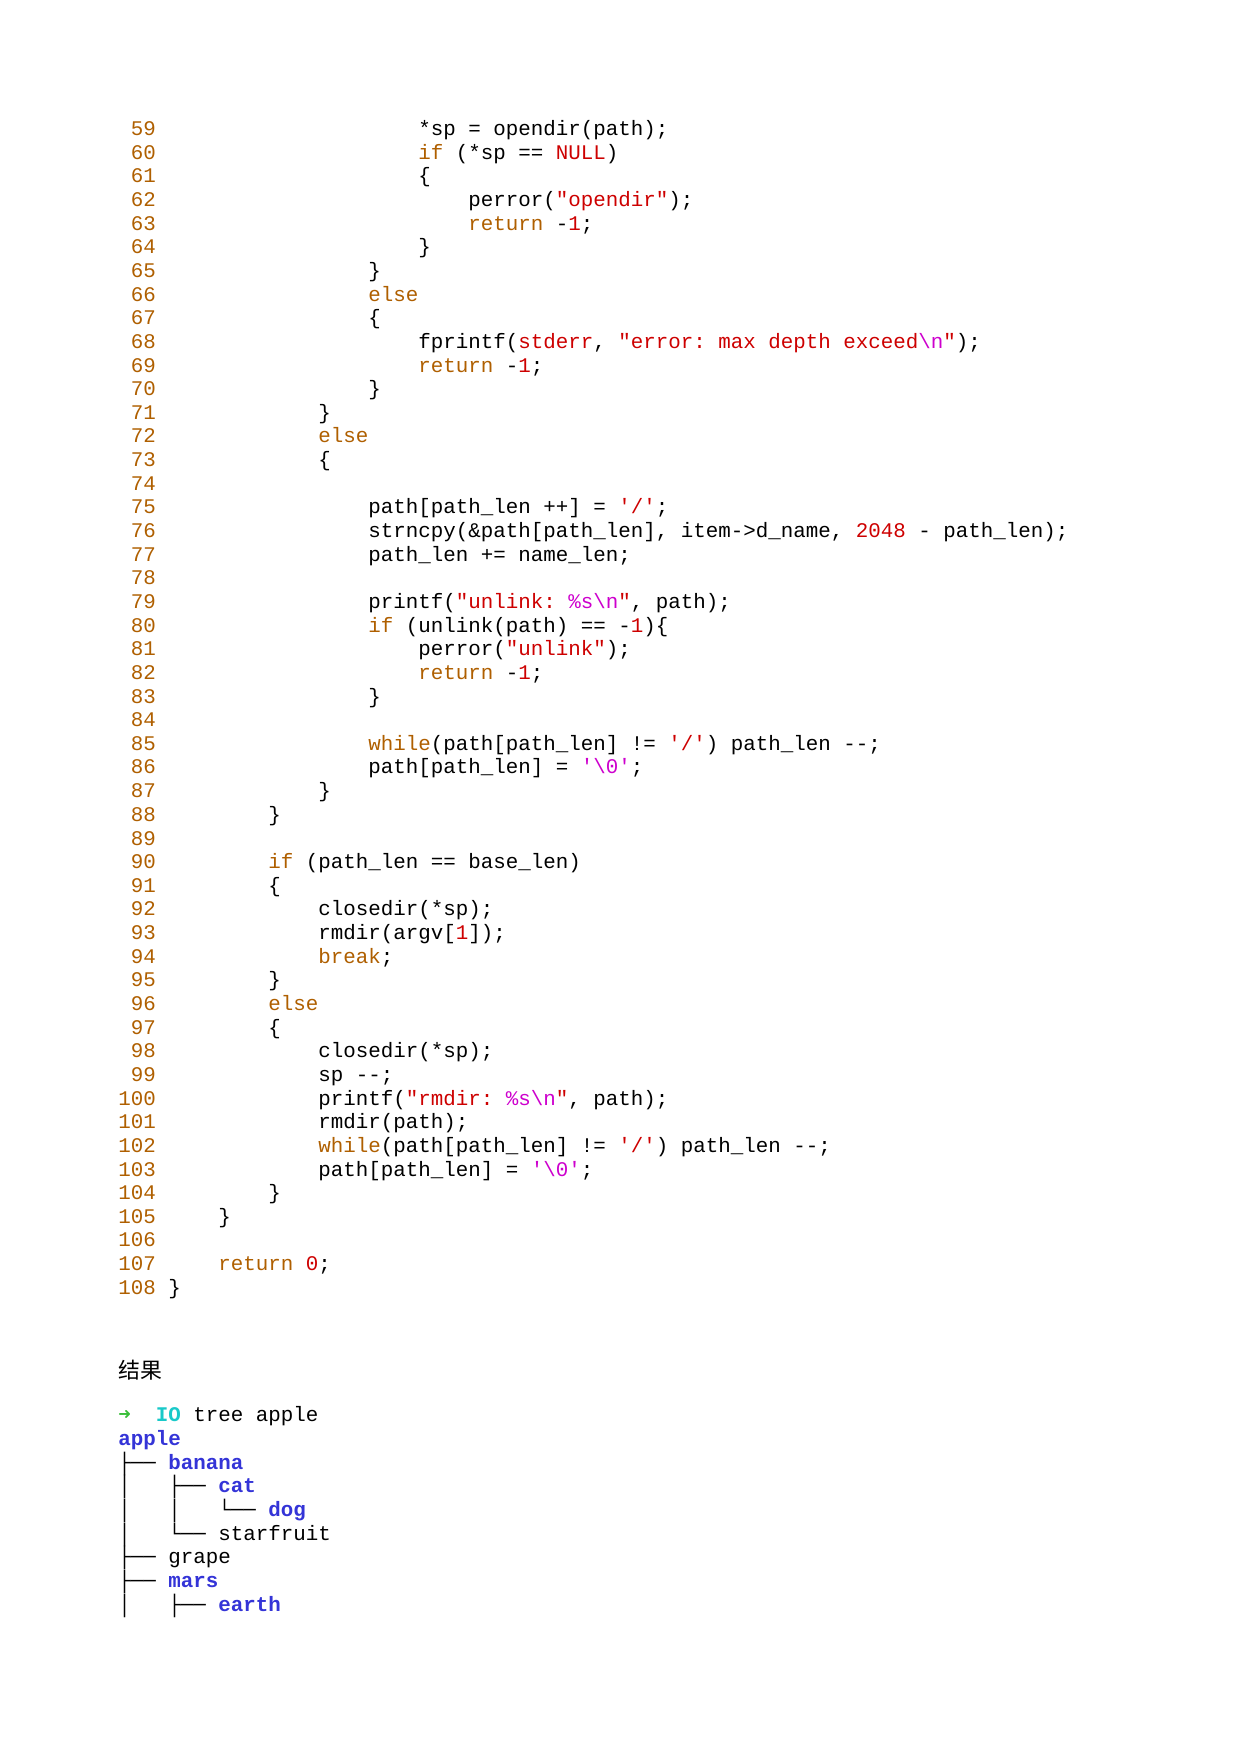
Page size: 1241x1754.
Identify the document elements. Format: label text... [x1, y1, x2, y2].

text ├── mars [118, 1570, 1122, 1594]
text 102 while(path[path_len] != '/') path_len --; [118, 1135, 1122, 1158]
text 83 } [118, 686, 1122, 709]
text 105 } [118, 1206, 1122, 1229]
text 79 printf("unlink: %s\n", path); [118, 591, 1122, 615]
text 87 } [118, 780, 1122, 804]
text 80 if (unlink(path) == -1){ [118, 615, 1122, 638]
text ➜ IO tree apple [118, 1404, 1122, 1428]
text 61 { [118, 165, 1122, 189]
text 97 { [118, 1017, 1122, 1040]
text 70 } [118, 378, 1122, 402]
text 103 path[path_len] = '\0'; [118, 1158, 1122, 1182]
text 91 { [118, 875, 1122, 898]
text 66 else [118, 284, 1122, 307]
text 100 printf("rmdir: %s\n", path); [118, 1088, 1122, 1111]
text 72 else [118, 426, 1122, 449]
text 98 closedir(*sp); [118, 1040, 1122, 1064]
text │ ├── earth [175, 1594, 1122, 1617]
text 67 { [118, 307, 1122, 331]
text 73 { [118, 449, 1122, 473]
text 76 strncpy(&path[path_len], item->d_name, 2048 - path_len); [118, 520, 1122, 544]
text 60 if (*sp == NULL) [118, 142, 1122, 165]
text 108 } [118, 1277, 1122, 1300]
text 94 break; [118, 946, 1122, 969]
text 88 } [118, 804, 1122, 827]
text 59 *sp = opendir(path); [118, 118, 1122, 142]
text 62 perror("opendir"); [118, 189, 1122, 213]
text 75 path[path_len ++] = '/'; [118, 496, 1122, 520]
text │ │ └── dog [118, 1499, 1122, 1523]
text │ └── starfruit [125, 1523, 1122, 1546]
text 64 } [118, 236, 1122, 260]
text ├── grape [118, 1546, 1122, 1570]
text apple [118, 1428, 1122, 1452]
text 89 [118, 827, 1122, 851]
text 84 [118, 709, 1122, 733]
text 68 fprintf(stderr, "error: max depth exceed\n"); [118, 331, 1122, 354]
text 77 path_len += name_len; [118, 544, 1122, 567]
text │ ├── cat [118, 1475, 1122, 1499]
text 85 while(path[path_len] != '/') path_len --; [118, 733, 1122, 757]
text 101 rmdir(path); [118, 1111, 1122, 1135]
text 96 else [118, 993, 1122, 1017]
text 69 return -1; [118, 354, 1122, 378]
text 92 closedir(*sp); [118, 898, 1122, 922]
text 93 rmdir(argv[1]); [118, 922, 1122, 946]
text 74 [118, 473, 1122, 496]
text 63 return -1; [118, 213, 1122, 236]
text 结果 [118, 1353, 1122, 1385]
text 104 } [118, 1182, 1122, 1206]
text 71 } [118, 402, 1122, 426]
text 78 [118, 567, 1122, 591]
text 81 perror("unlink"); [118, 638, 1122, 662]
text 82 return -1; [118, 662, 1122, 686]
text ├── banana [125, 1452, 1122, 1475]
text 99 sp --; [118, 1064, 1122, 1088]
text 86 path[path_len] = '\0'; [118, 757, 1122, 780]
text │ ├── earth [125, 1594, 174, 1617]
text 65 } [118, 260, 1122, 284]
text 106 [118, 1229, 1122, 1253]
text 95 } [118, 969, 1122, 993]
text 90 if (path_len == base_len) [118, 851, 1122, 875]
text 107 return 0; [118, 1253, 1122, 1277]
